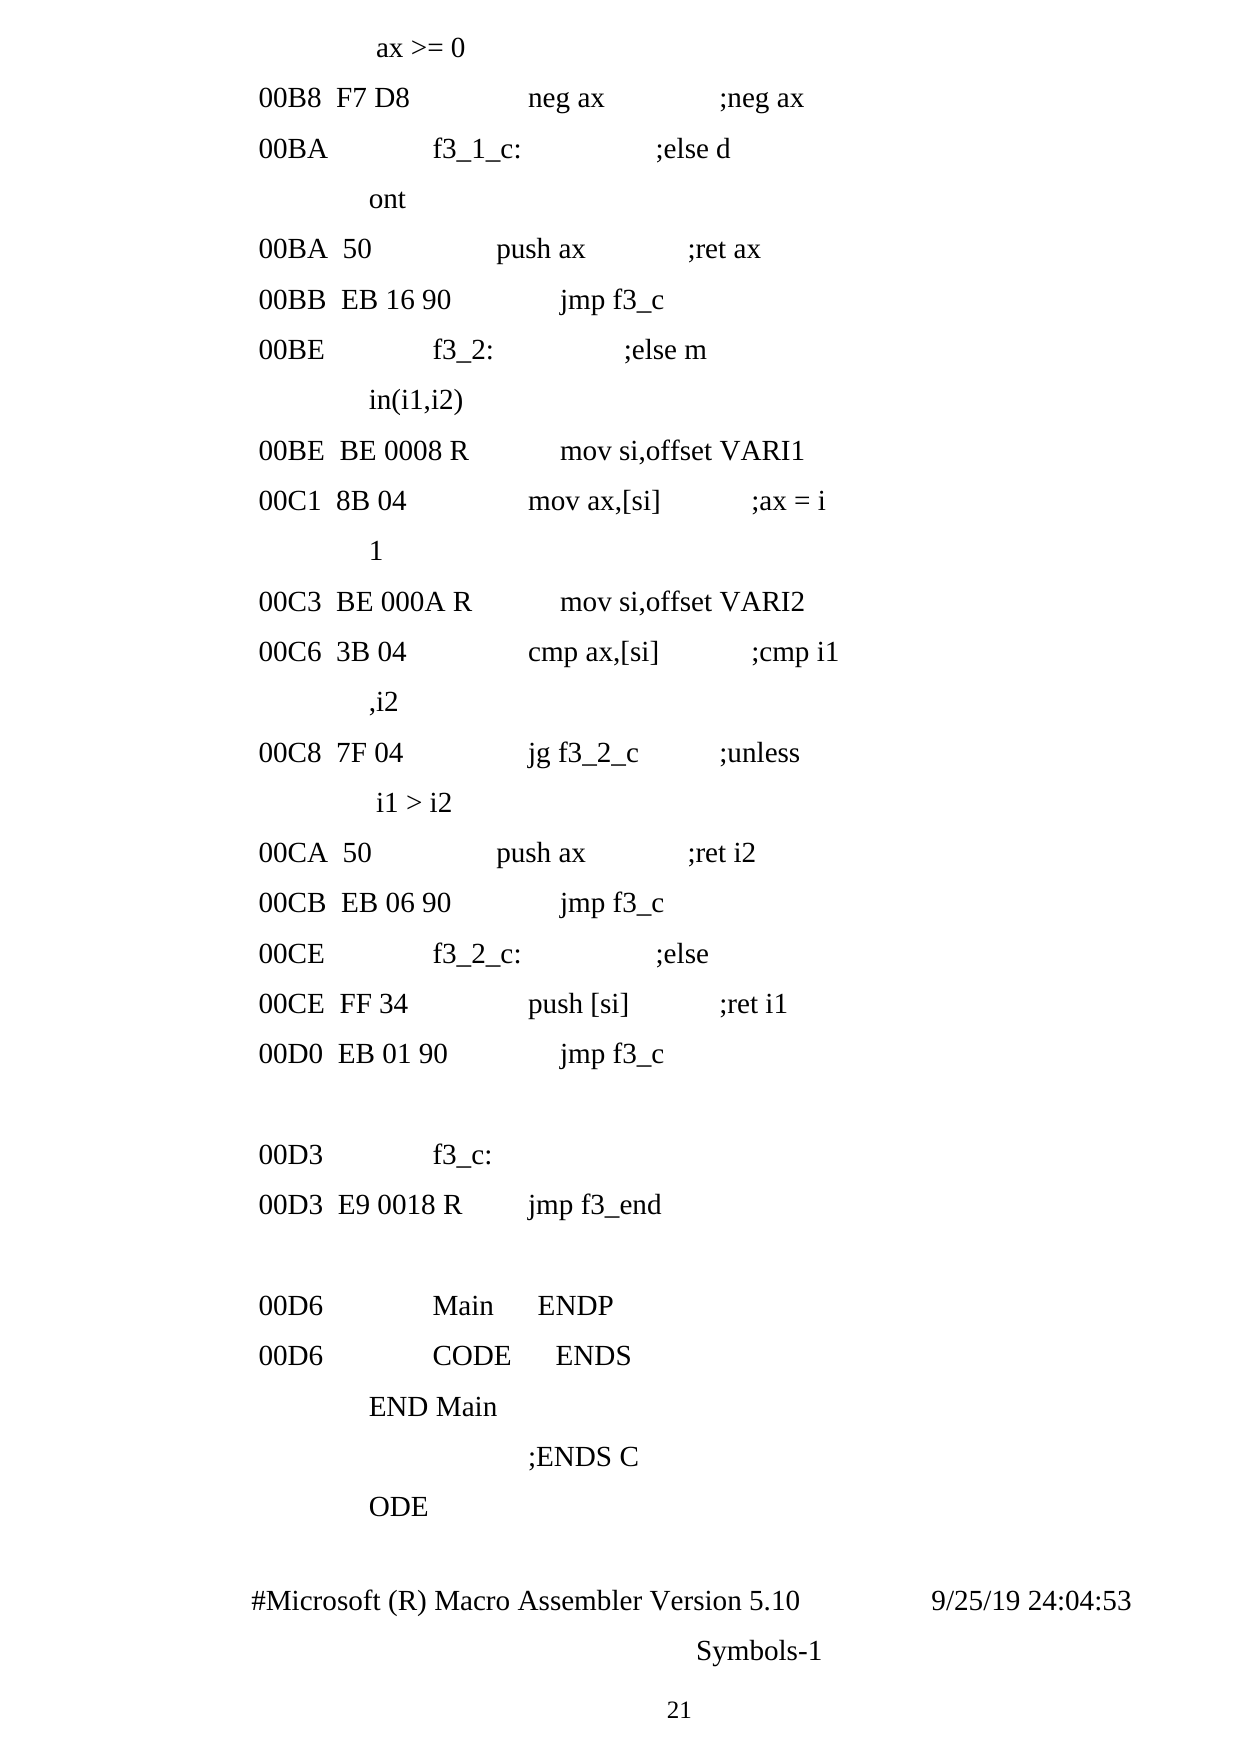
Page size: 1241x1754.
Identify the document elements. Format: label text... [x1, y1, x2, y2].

text 00D6 CODE ENDS [177, 1338, 1181, 1372]
text 00B8 F7 D8 neg ax ;neg ax [177, 81, 1181, 114]
text 00C1 8B 04 mov ax,[si] ;ax = i [177, 483, 1181, 517]
text 00D3 f3_c: [177, 1137, 1181, 1171]
text #Microsoft (R) Macro Assembler Version 5.10 9/25/19 24:04:53 [177, 1583, 1181, 1616]
text 00C3 BE 000A R mov si,offset VARI2 [177, 584, 1181, 617]
text 00BE f3_2: ;else m [177, 332, 1181, 366]
text 00C6 3B 04 cmp ax,[si] ;cmp i1 [177, 634, 1181, 668]
text 00D0 EB 01 90 jmp f3_c [177, 1037, 1181, 1070]
text 00D6 Main ENDP [177, 1288, 1181, 1322]
text 00CE FF 34 push [si] ;ret i1 [177, 986, 1181, 1020]
text ,i2 [177, 684, 1181, 718]
text 00BA 50 push ax ;ret ax [177, 232, 1181, 265]
text END Main [177, 1389, 1181, 1422]
text 00BE BE 0008 R mov si,offset VARI1 [177, 433, 1181, 466]
text ax >= 0 [177, 30, 1181, 64]
text i1 > i2 [177, 785, 1181, 818]
text ODE [177, 1489, 1181, 1523]
text 00C8 7F 04 jg f3_2_c ;unless [177, 735, 1181, 768]
text 00D3 E9 0018 R jmp f3_end [177, 1187, 1181, 1221]
text ont [177, 181, 1181, 215]
text Symbols-1 [177, 1633, 1181, 1667]
text 00CB EB 06 90 jmp f3_c [177, 886, 1181, 919]
text 00CE f3_2_c: ;else [177, 936, 1181, 969]
text 00BB EB 16 90 jmp f3_c [177, 282, 1181, 315]
text 00BA f3_1_c: ;else d [177, 131, 1181, 164]
text 00CA 50 push ax ;ret i2 [177, 835, 1181, 869]
text in(i1,i2) [177, 382, 1181, 416]
text 1 [177, 533, 1181, 567]
text ;ENDS C [177, 1439, 1181, 1473]
